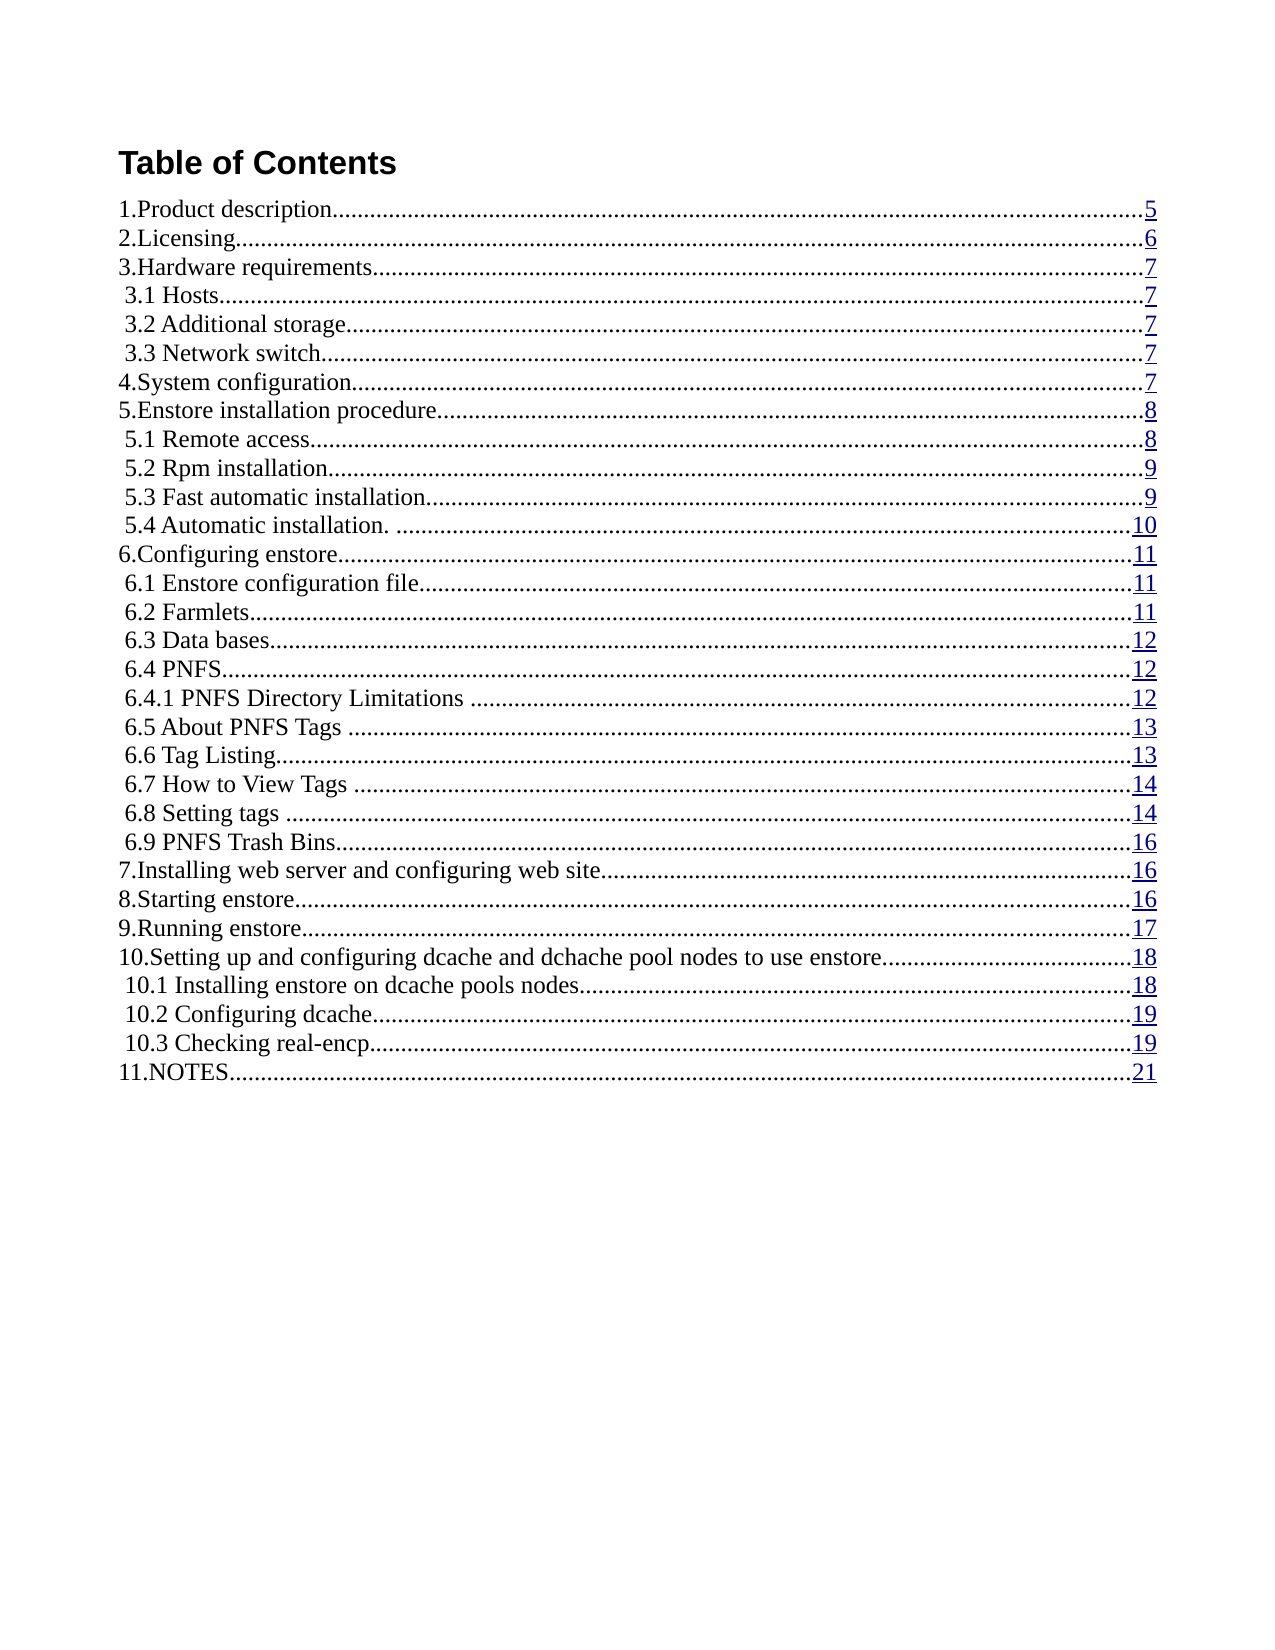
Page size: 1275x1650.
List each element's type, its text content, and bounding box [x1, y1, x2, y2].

text 6.2 Farmlets. 11 [118, 597, 1157, 625]
text 11.NOTES 21 [118, 1057, 1157, 1085]
text 6.3 Data bases 12 [118, 625, 1157, 654]
text 2.Licensing 6 [118, 223, 1157, 252]
text 6.7 How to View Tags 14 [118, 769, 1157, 798]
text 6.5 About PNFS Tags 13 [118, 712, 1157, 740]
text 6.6 Tag Listing 13 [118, 740, 1157, 769]
text 9.Running enstore. 17 [118, 913, 1157, 942]
text 6.Configuring enstore. 11 [118, 539, 1157, 568]
text 7.Installing web server and configuring web site. 16 [118, 855, 1157, 884]
text 10.3 Checking real-encp. 19 [118, 1028, 1157, 1057]
text 4.System configuration 7 [118, 367, 1157, 395]
text 3.1 Hosts 7 [118, 280, 1157, 309]
subtitle Table of Contents [118, 143, 1157, 182]
text 10.Setting up and configuring dcache and dchache pool nodes to use enstore. 18 [118, 942, 1157, 970]
text 3.Hardware requirements 7 [118, 252, 1157, 280]
text 3.2 Additional storage 7 [118, 309, 1157, 338]
text 8.Starting enstore 16 [118, 884, 1157, 913]
text 6.8 Setting tags 14 [118, 798, 1157, 827]
text 6.4.1 PNFS Directory Limitations 12 [118, 683, 1157, 712]
text 6.9 PNFS Trash Bins. 16 [118, 827, 1157, 855]
text 1.Product description 5 [118, 194, 1157, 223]
text 5.3 Fast automatic installation. 9 [118, 482, 1157, 510]
text 6.4 PNFS 12 [118, 654, 1157, 683]
text 6.1 Enstore configuration file. 11 [118, 568, 1157, 597]
text 5.1 Remote access 8 [118, 424, 1157, 453]
text 5.4 Automatic installation. 10 [118, 510, 1157, 539]
text 5.2 Rpm installation. 9 [118, 453, 1157, 482]
text 3.3 Network switch 7 [118, 338, 1157, 367]
text 5.Enstore installation procedure. 8 [118, 395, 1157, 424]
text 10.2 Configuring dcache. 19 [118, 999, 1157, 1028]
text 10.1 Installing enstore on dcache pools nodes. 18 [118, 970, 1157, 999]
